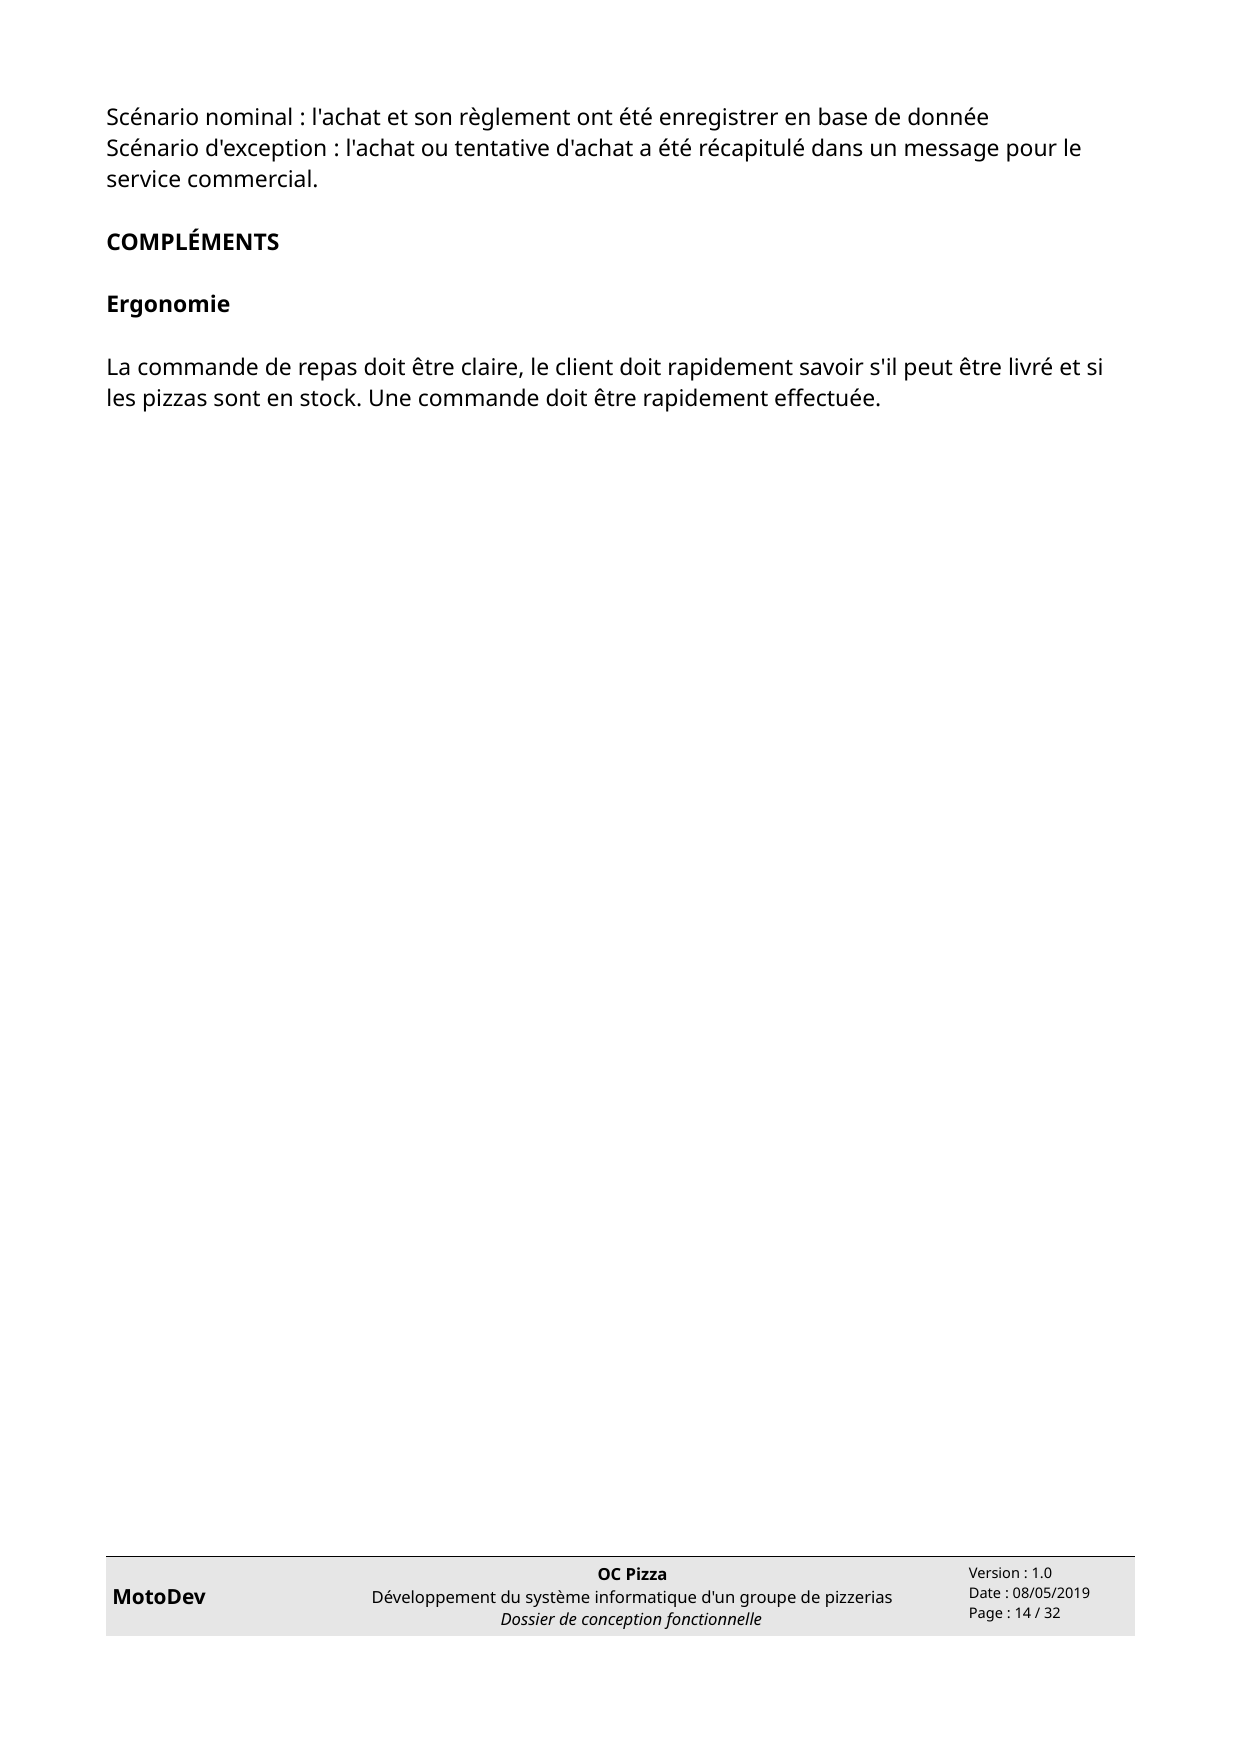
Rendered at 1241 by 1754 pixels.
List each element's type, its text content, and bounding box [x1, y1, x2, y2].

text Scénario d'exception : l'achat ou tentative d'achat a été récapitulé dans un message pour le service commercial. [106, 132, 1134, 194]
text COMPLÉMENTS [106, 225, 1134, 257]
text La commande de repas doit être claire, le client doit rapidement savoir s'il peut être livré et si les pizzas sont en stock. Une commande doit être rapidement effectuée. [106, 350, 1134, 413]
text Scénario nominal : l'achat et son règlement ont été enregistrer en base de donnée [106, 100, 1134, 132]
text Ergonomie [106, 288, 1134, 319]
